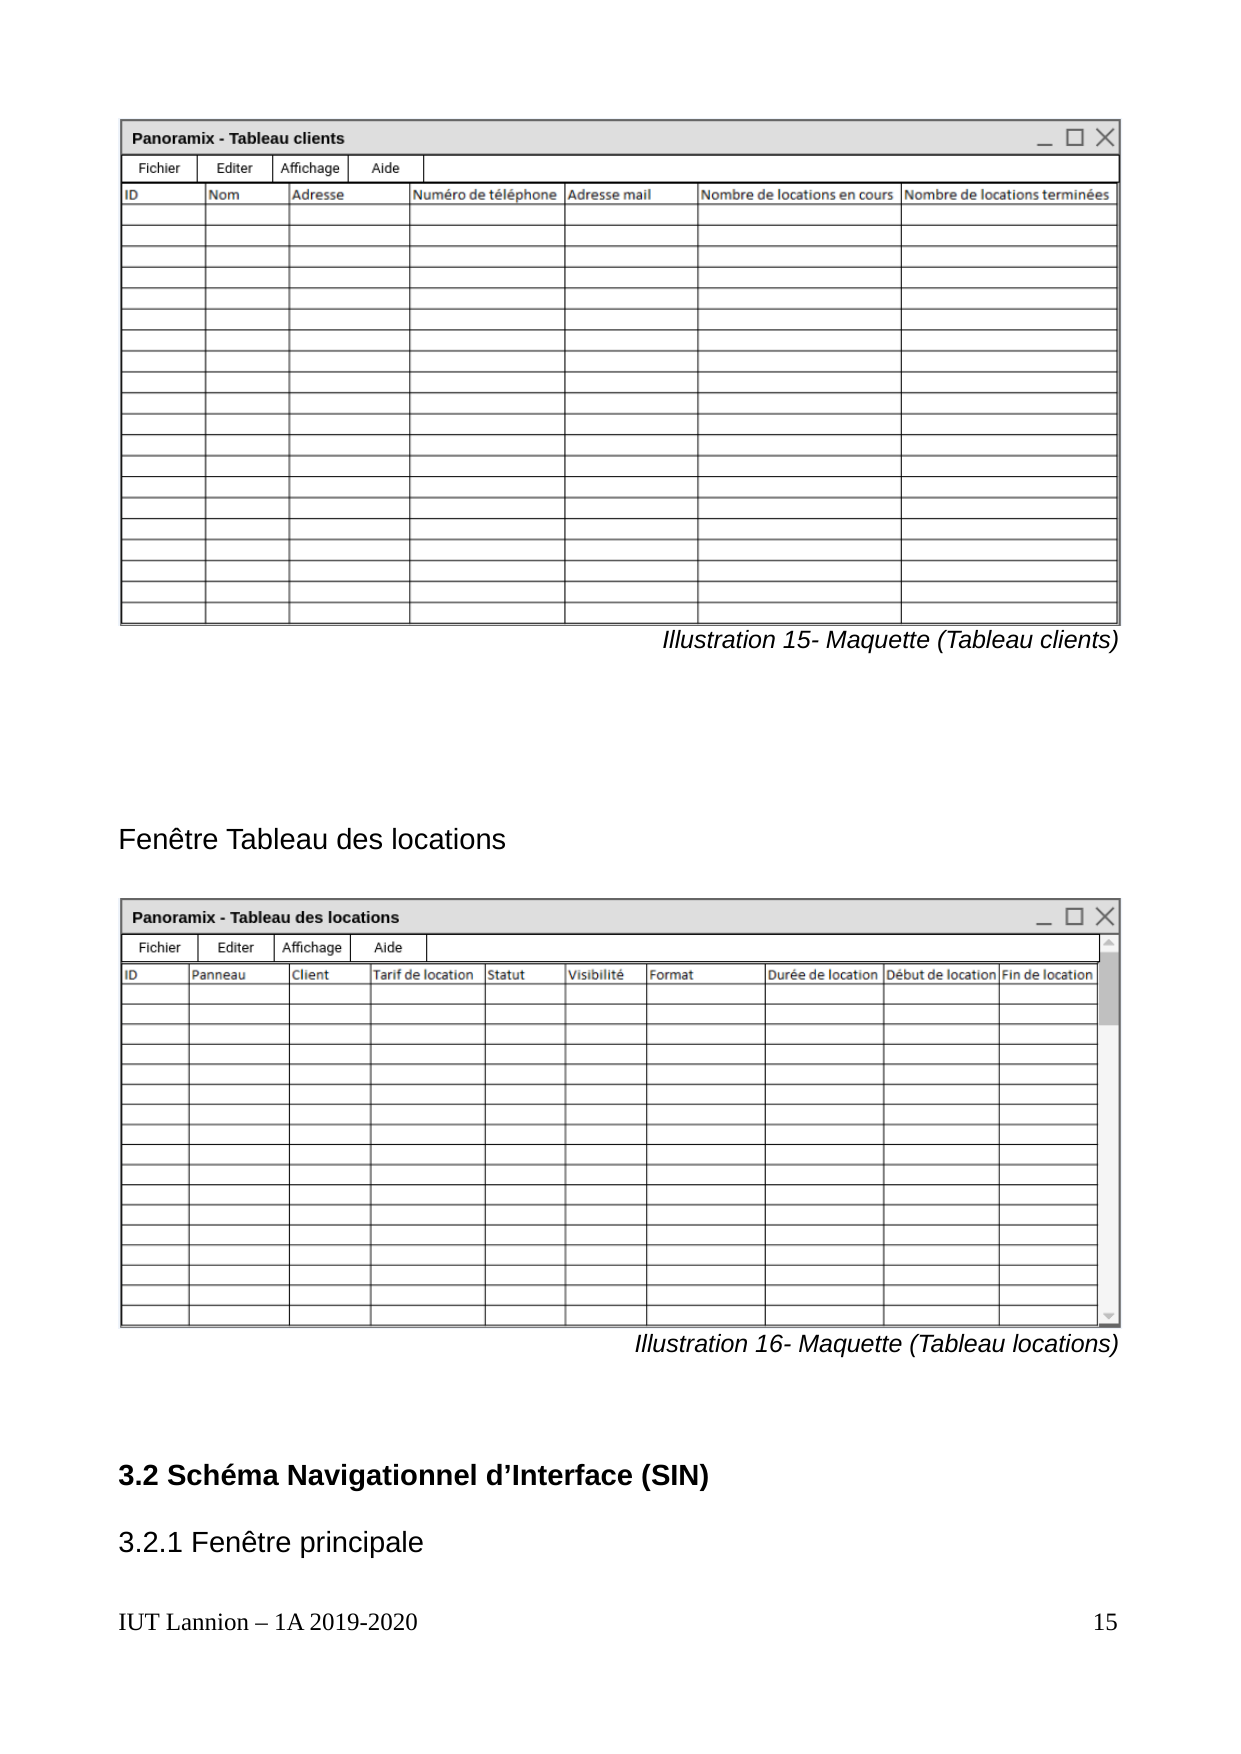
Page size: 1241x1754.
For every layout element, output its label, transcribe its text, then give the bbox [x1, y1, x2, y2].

text Illustration 15- Maquette (Tableau clients) [118, 626, 1122, 654]
text Illustration 16- Maquette (Tableau locations) [118, 1329, 1122, 1358]
text 3.2 Schéma Navigationnel d’Interface (SIN) [118, 1458, 1122, 1492]
picture [118, 118, 1123, 626]
text Fenêtre Tableau des locations [118, 822, 1122, 855]
picture [118, 898, 1123, 1329]
text [118, 889, 1122, 898]
text 3.2.1 Fenêtre principale [118, 1526, 1122, 1559]
